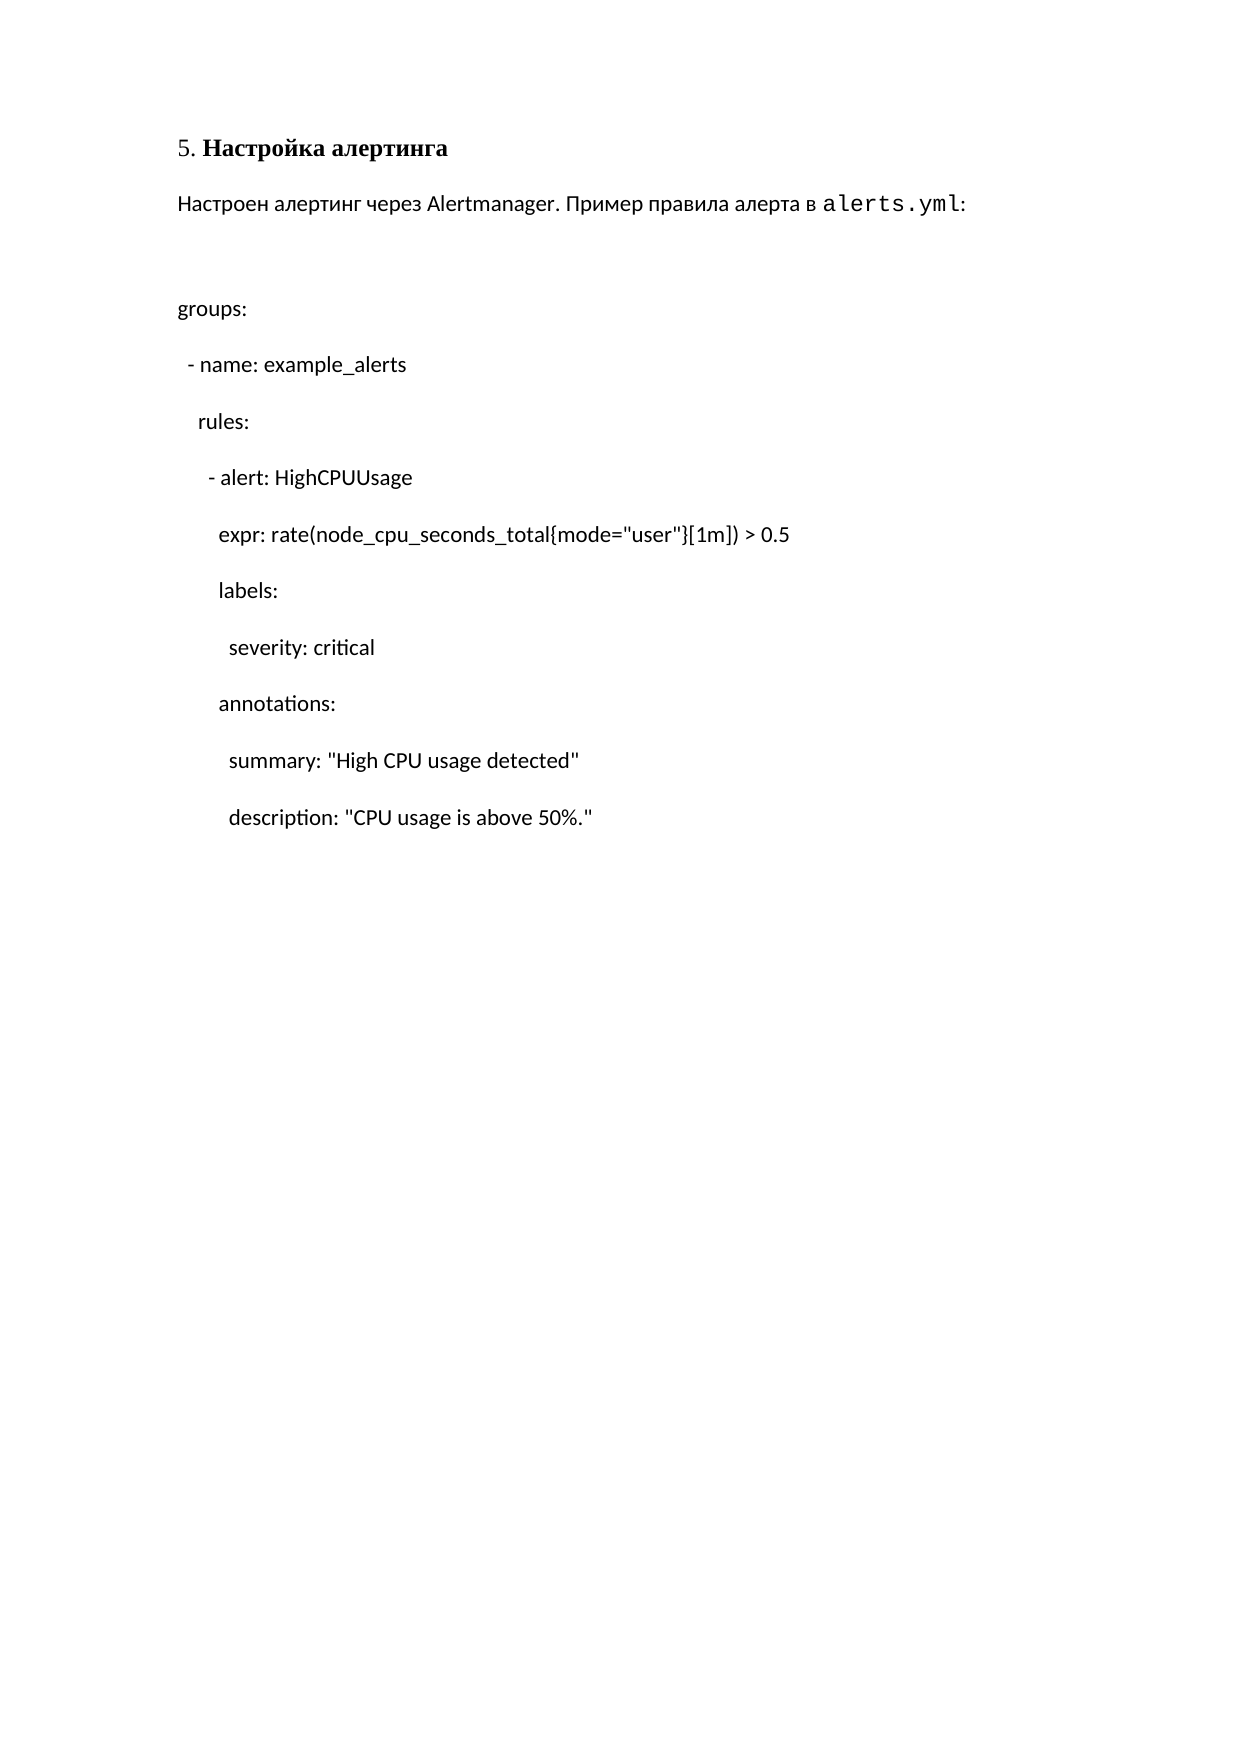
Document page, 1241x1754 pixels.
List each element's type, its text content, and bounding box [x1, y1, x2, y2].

text rules: [177, 407, 1152, 435]
text description: "CPU usage is above 50%." [177, 803, 1152, 831]
subtitle 5. Настройка алертинга [177, 133, 1152, 162]
text - name: example_alerts [177, 350, 1152, 378]
text - alert: HighCPUUsage [177, 463, 1152, 491]
text groups: [177, 294, 1152, 322]
text Настроен алертинг через Alertmanager. Пример правила алерта в alerts.yml: [177, 189, 1152, 218]
text expr: rate(node_cpu_seconds_total{mode="user"}[1m]) > 0.5 [177, 520, 1152, 548]
text labels: [177, 576, 1152, 604]
text summary: "High CPU usage detected" [177, 746, 1152, 774]
text severity: critical [177, 633, 1152, 661]
text annotations: [177, 689, 1152, 718]
